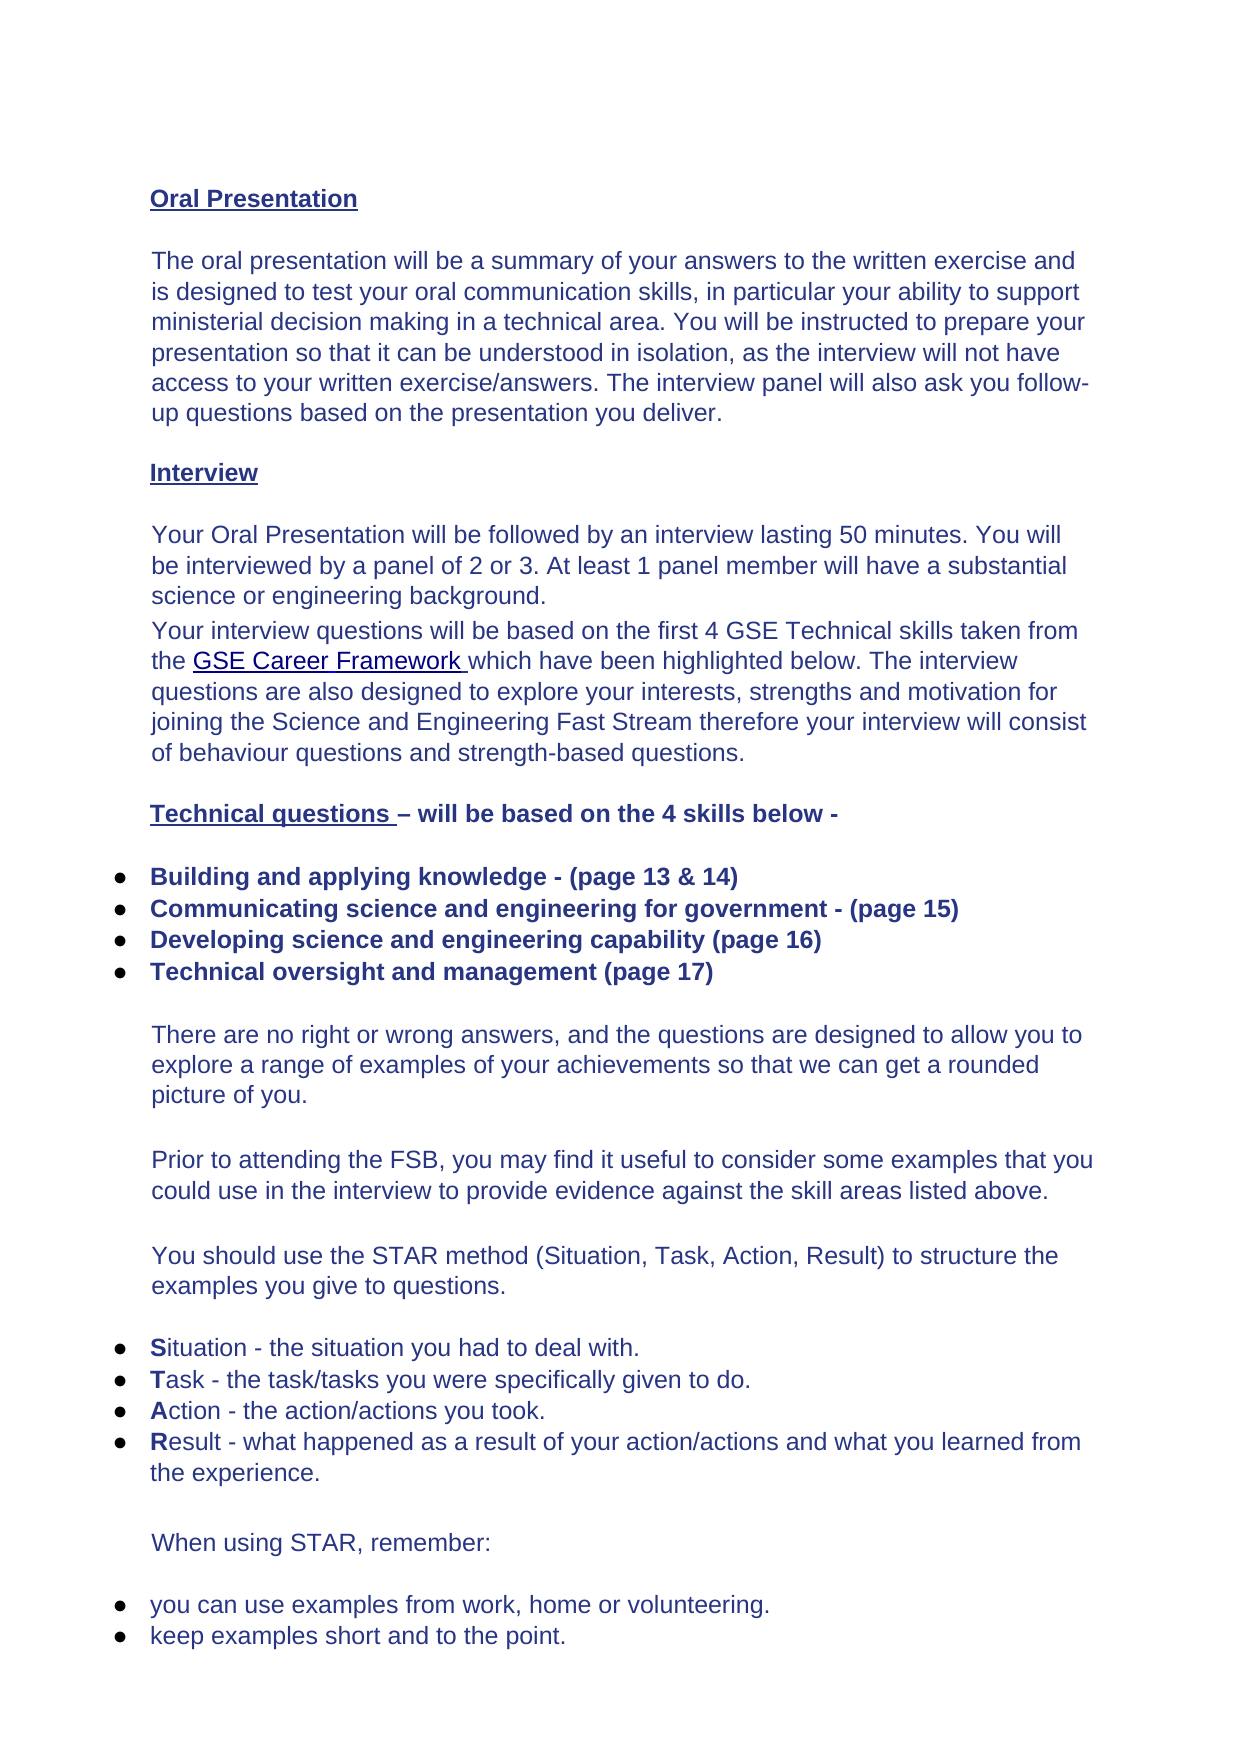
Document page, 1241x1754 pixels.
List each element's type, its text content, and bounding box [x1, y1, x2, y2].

subtitle Interview [149, 458, 1099, 487]
list Task - the task/tasks you were specifically given to do. [112, 1365, 1095, 1393]
list Building and applying knowledge - (page 13 & 14) [112, 862, 1095, 891]
list Situation - the situation you had to deal with. [112, 1333, 1095, 1362]
text Technical questions – will be based on the 4 skills below - [149, 799, 1099, 828]
list Developing science and engineering capability (page 16) [112, 926, 1095, 954]
text Prior to attending the FSB, you may find it useful to consider some examples that you could use in the interview to provide evidence against the skill areas listed above. [151, 1145, 1095, 1204]
list Action - the action/actions you took. [112, 1396, 1095, 1425]
text There are no right or wrong answers, and the questions are designed to allow you to explore a range of examples of your achievements so that we can get a rounded picture of you. [151, 1019, 1095, 1109]
list you can use examples from work, home or volunteering. [112, 1590, 1095, 1619]
text You should use the STAR method (Situation, Task, Action, Result) to structure the examples you give to questions. [151, 1241, 1095, 1300]
list keep examples short and to the point. [112, 1621, 1095, 1650]
text When using STAR, remember: [151, 1528, 1095, 1556]
text The oral presentation will be a summary of your answers to the written exercise and is designed to test your oral communication skills, in particular your ability to support ministerial decision making in a technical area. You will be instructed to prepare your presentation so that it can be understood in isolation, as the interview will not have access to your written exercise/answers. The interview panel will also ask you follow-up questions based on the presentation you deliver. [151, 246, 1095, 427]
text Your interview questions will be based on the first 4 GSE Technical skills taken from the GSE Career Framework which have been highlighted below. The interview questions are also designed to explore your interests, strengths and motivation for joining the Science and Engineering Fast Stream therefore your interview will consist of behaviour questions and strength-based questions. [151, 616, 1095, 766]
list Result - what happened as a result of your action/actions and what you learned from the experience. [112, 1427, 1095, 1486]
text Your Oral Presentation will be followed by an interview lasting 50 minutes. You will be interviewed by a panel of 2 or 3. At least 1 panel member will have a substantial science or engineering background. [151, 520, 1095, 610]
list Communicating science and engineering for government - (page 15) [112, 894, 1095, 922]
subtitle Oral Presentation [149, 184, 1099, 213]
list Technical oversight and management (page 17) [112, 957, 1095, 986]
